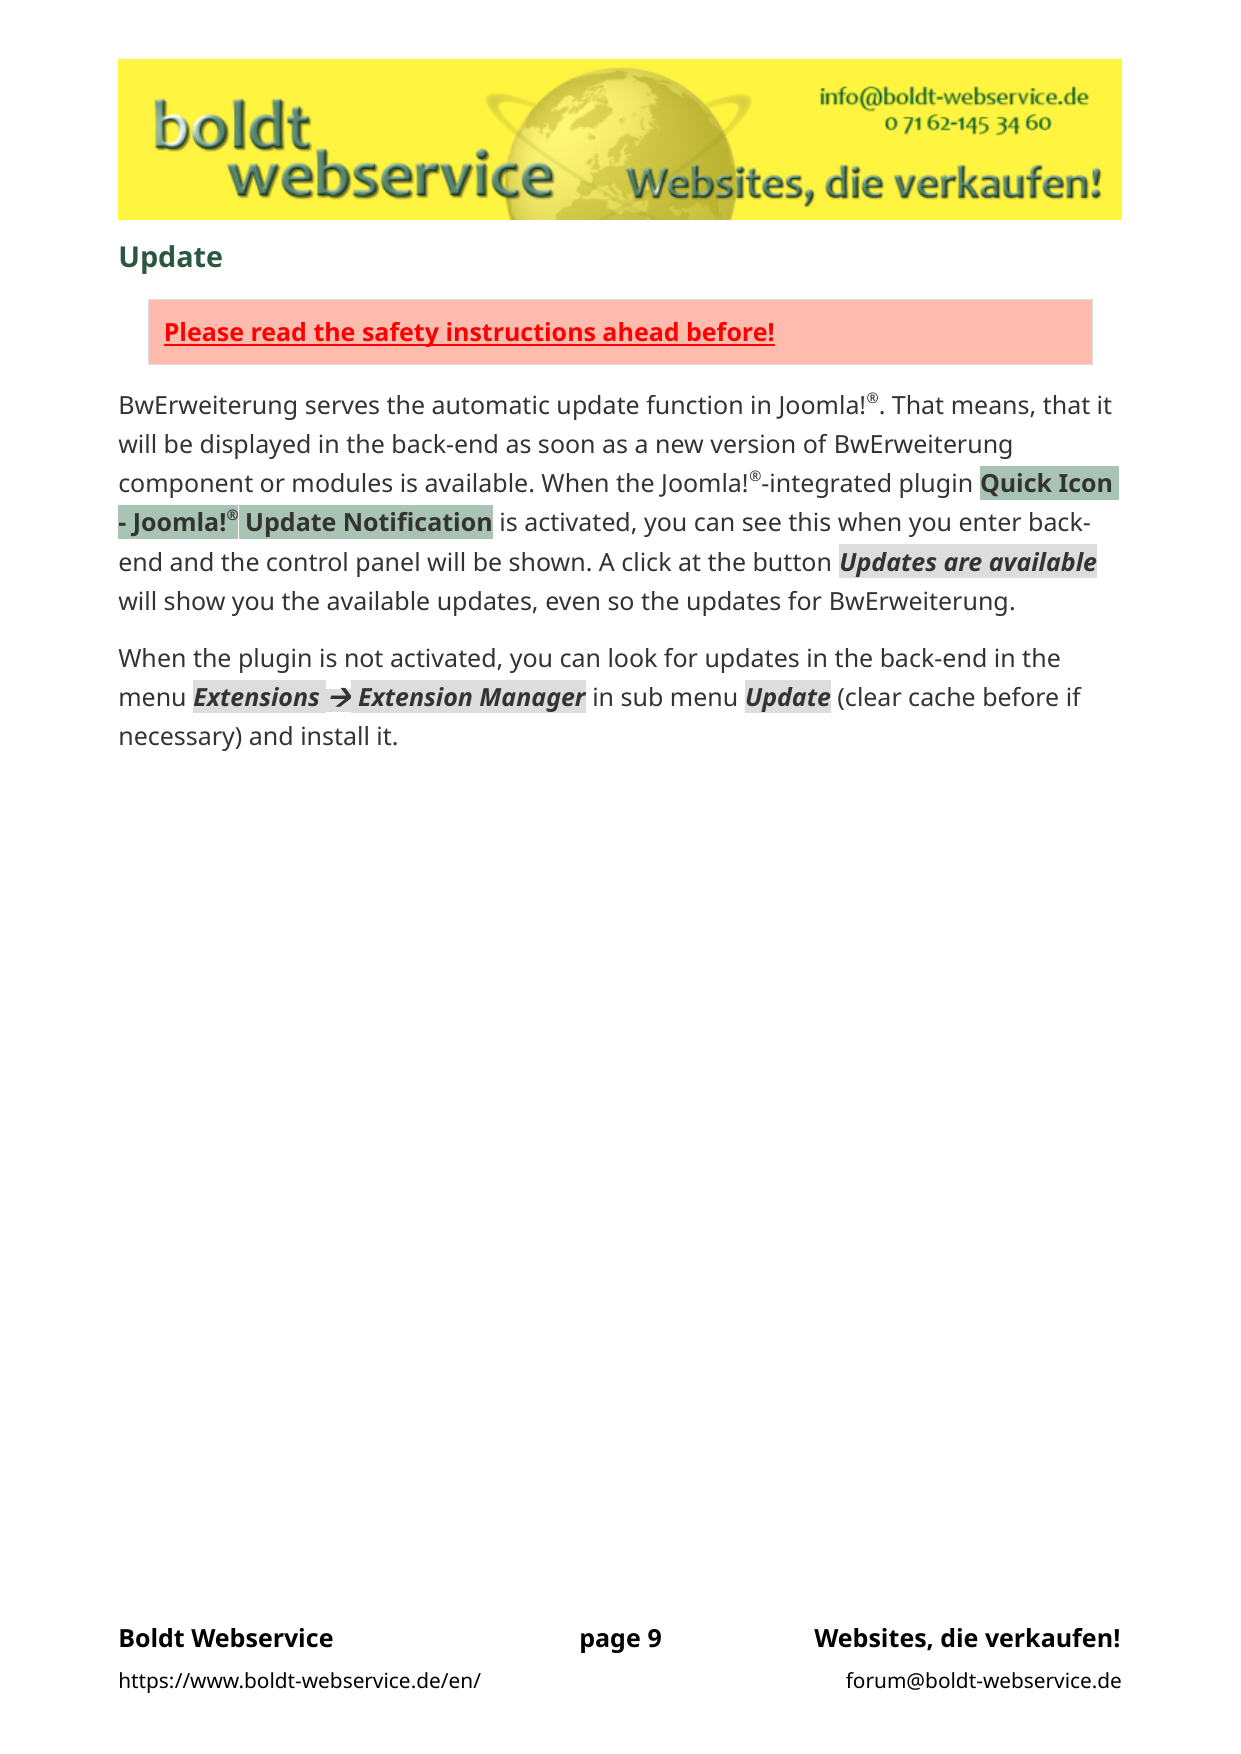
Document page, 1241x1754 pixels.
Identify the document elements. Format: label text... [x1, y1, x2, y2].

text BwErweiterung serves the automatic update function in Joomla!®. That means, that it will be displayed in the back-end as soon as a new version of BwErweiterung component or modules is available. When the Joomla!®-integrated plugin Quick Icon - Joomla!® Update Notification is activated, you can see this when you enter back-end and the control panel will be shown. A click at the button Updates are available will show you the available updates, even so the updates for BwErweiterung. [118, 388, 1122, 617]
text When the plugin is not activated, you can look for updates in the back-end in the menu Extensions  Extension Manager in sub menu Update (clear cache before if necessary) and install it. [118, 640, 1122, 753]
text Please read the safety instructions ahead before! [149, 300, 1092, 364]
picture [118, 59, 1123, 220]
subtitle Update [118, 236, 1122, 275]
